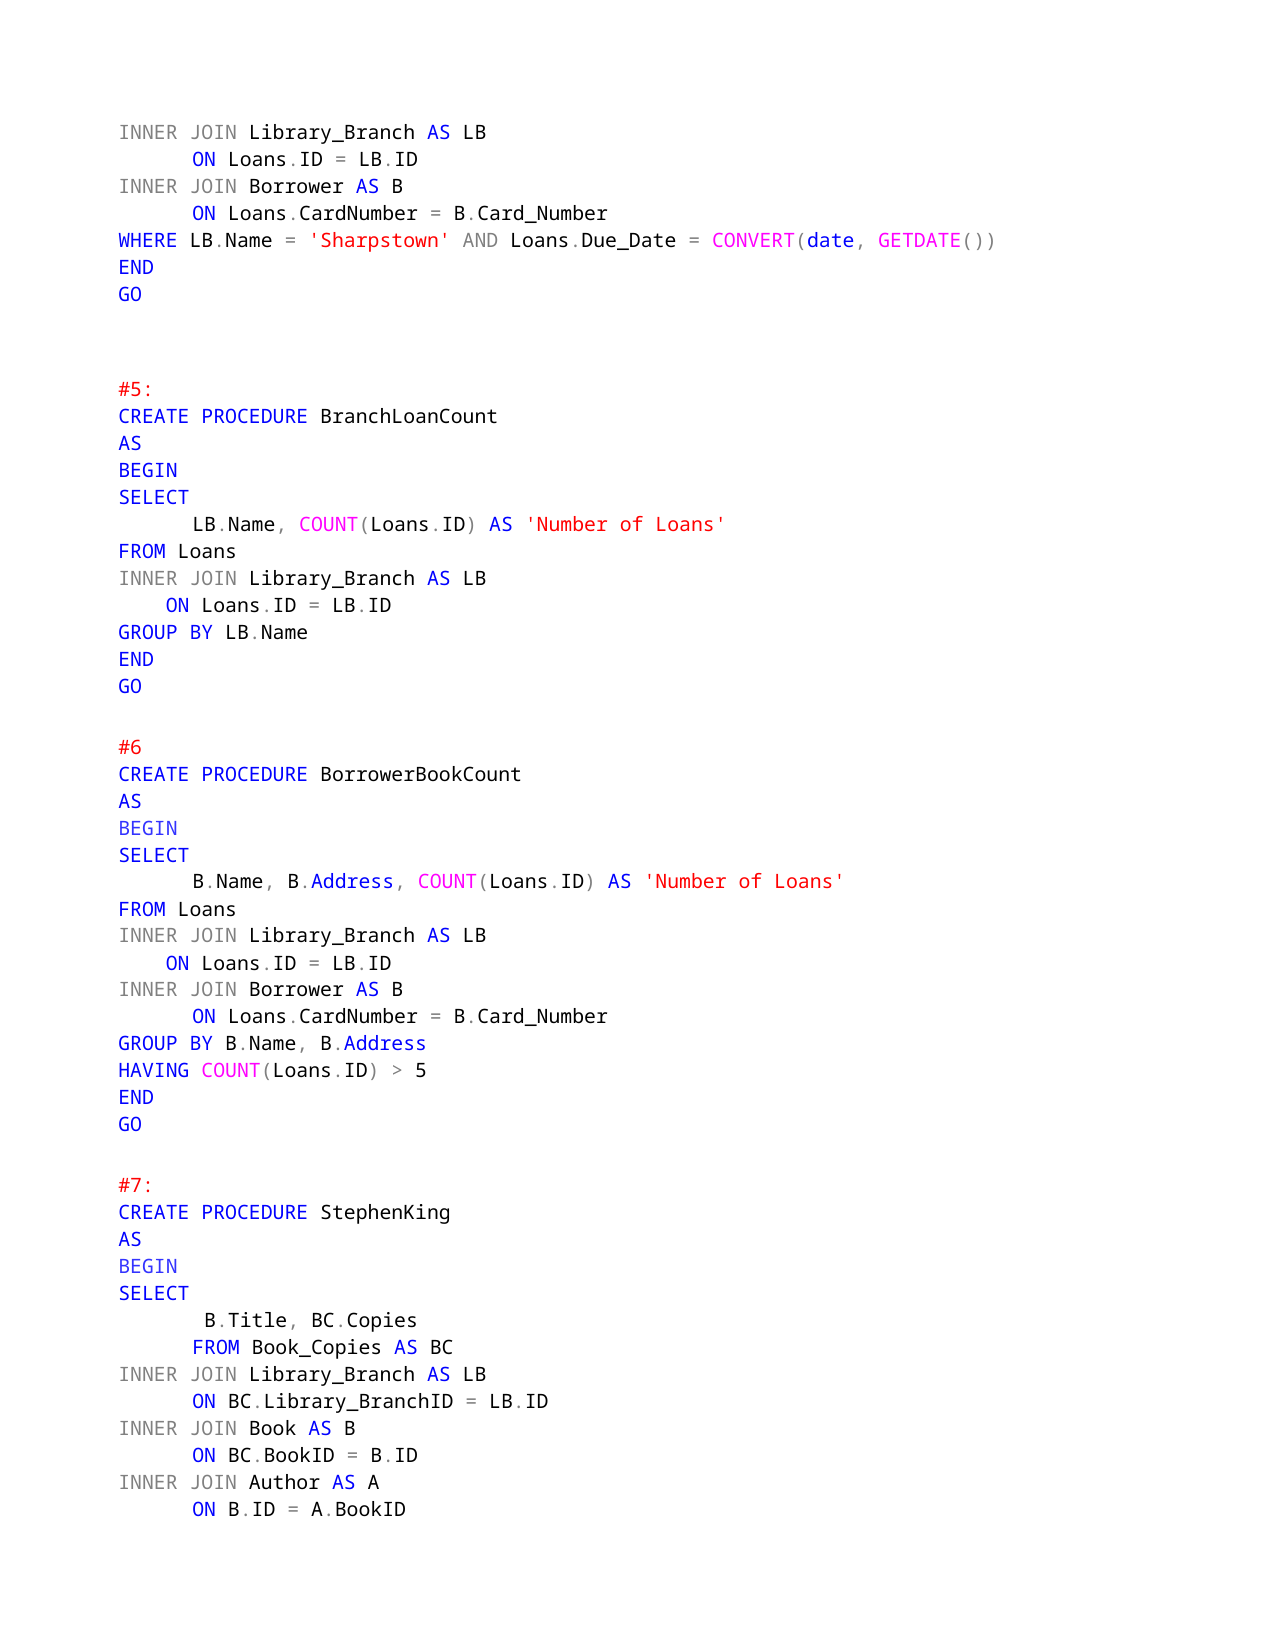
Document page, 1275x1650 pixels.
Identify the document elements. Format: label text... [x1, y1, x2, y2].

text GO [118, 280, 1157, 307]
text BEGIN [118, 1253, 1157, 1279]
text GO [118, 1111, 1157, 1138]
text HAVING COUNT(Loans.ID) > 5 [118, 1057, 1157, 1084]
text END [118, 253, 1157, 280]
text #7: [118, 1172, 1157, 1199]
text GROUP BY B.Name, B.Address [118, 1030, 1157, 1057]
text WHERE LB.Name = 'Sharpstown' AND Loans.Due_Date = CONVERT(date, GETDATE()) [118, 226, 1157, 253]
text END [118, 1084, 1157, 1111]
text ON Loans.CardNumber = B.Card_Number [118, 199, 1157, 226]
text AS [118, 787, 1157, 814]
text FROM Book_Copies AS BC [118, 1333, 1157, 1361]
text ON BC.Library_BranchID = LB.ID [118, 1387, 1157, 1414]
text INNER JOIN Borrower AS B [118, 172, 1157, 199]
text AS [118, 1226, 1157, 1253]
text ON Loans.CardNumber = B.Card_Number [118, 1003, 1157, 1030]
text #5: [118, 375, 1157, 402]
text INNER JOIN Library_Branch AS LB [118, 922, 1157, 949]
text ON Loans.ID = LB.ID [118, 591, 1157, 618]
text SELECT [118, 841, 1157, 868]
text B.Title, BC.Copies [118, 1307, 1157, 1333]
text ON B.ID = A.BookID [118, 1495, 1157, 1522]
text GO [118, 672, 1157, 699]
text INNER JOIN Book AS B [118, 1414, 1157, 1441]
text BEGIN [118, 456, 1157, 483]
text AS [118, 429, 1157, 456]
text CREATE PROCEDURE StephenKing [118, 1199, 1157, 1226]
text CREATE PROCEDURE BranchLoanCount [118, 402, 1157, 429]
text B.Name, B.Address, COUNT(Loans.ID) AS 'Number of Loans' [118, 868, 1157, 895]
text FROM Loans [118, 537, 1157, 564]
text #6 [118, 733, 1157, 760]
text INNER JOIN Library_Branch AS LB [118, 118, 1157, 145]
text INNER JOIN Author AS A [118, 1468, 1157, 1495]
text ON Loans.ID = LB.ID [118, 949, 1157, 976]
text SELECT [118, 1279, 1157, 1307]
text GROUP BY LB.Name [118, 618, 1157, 645]
text INNER JOIN Library_Branch AS LB [118, 564, 1157, 591]
text SELECT [118, 483, 1157, 510]
text ON BC.BookID = B.ID [118, 1441, 1157, 1468]
text LB.Name, COUNT(Loans.ID) AS 'Number of Loans' [118, 510, 1157, 537]
text INNER JOIN Library_Branch AS LB [118, 1361, 1157, 1387]
text BEGIN [118, 814, 1157, 841]
text FROM Loans [118, 895, 1157, 922]
text INNER JOIN Borrower AS B [118, 976, 1157, 1003]
text ON Loans.ID = LB.ID [118, 145, 1157, 172]
text END [118, 645, 1157, 672]
text CREATE PROCEDURE BorrowerBookCount [118, 760, 1157, 787]
